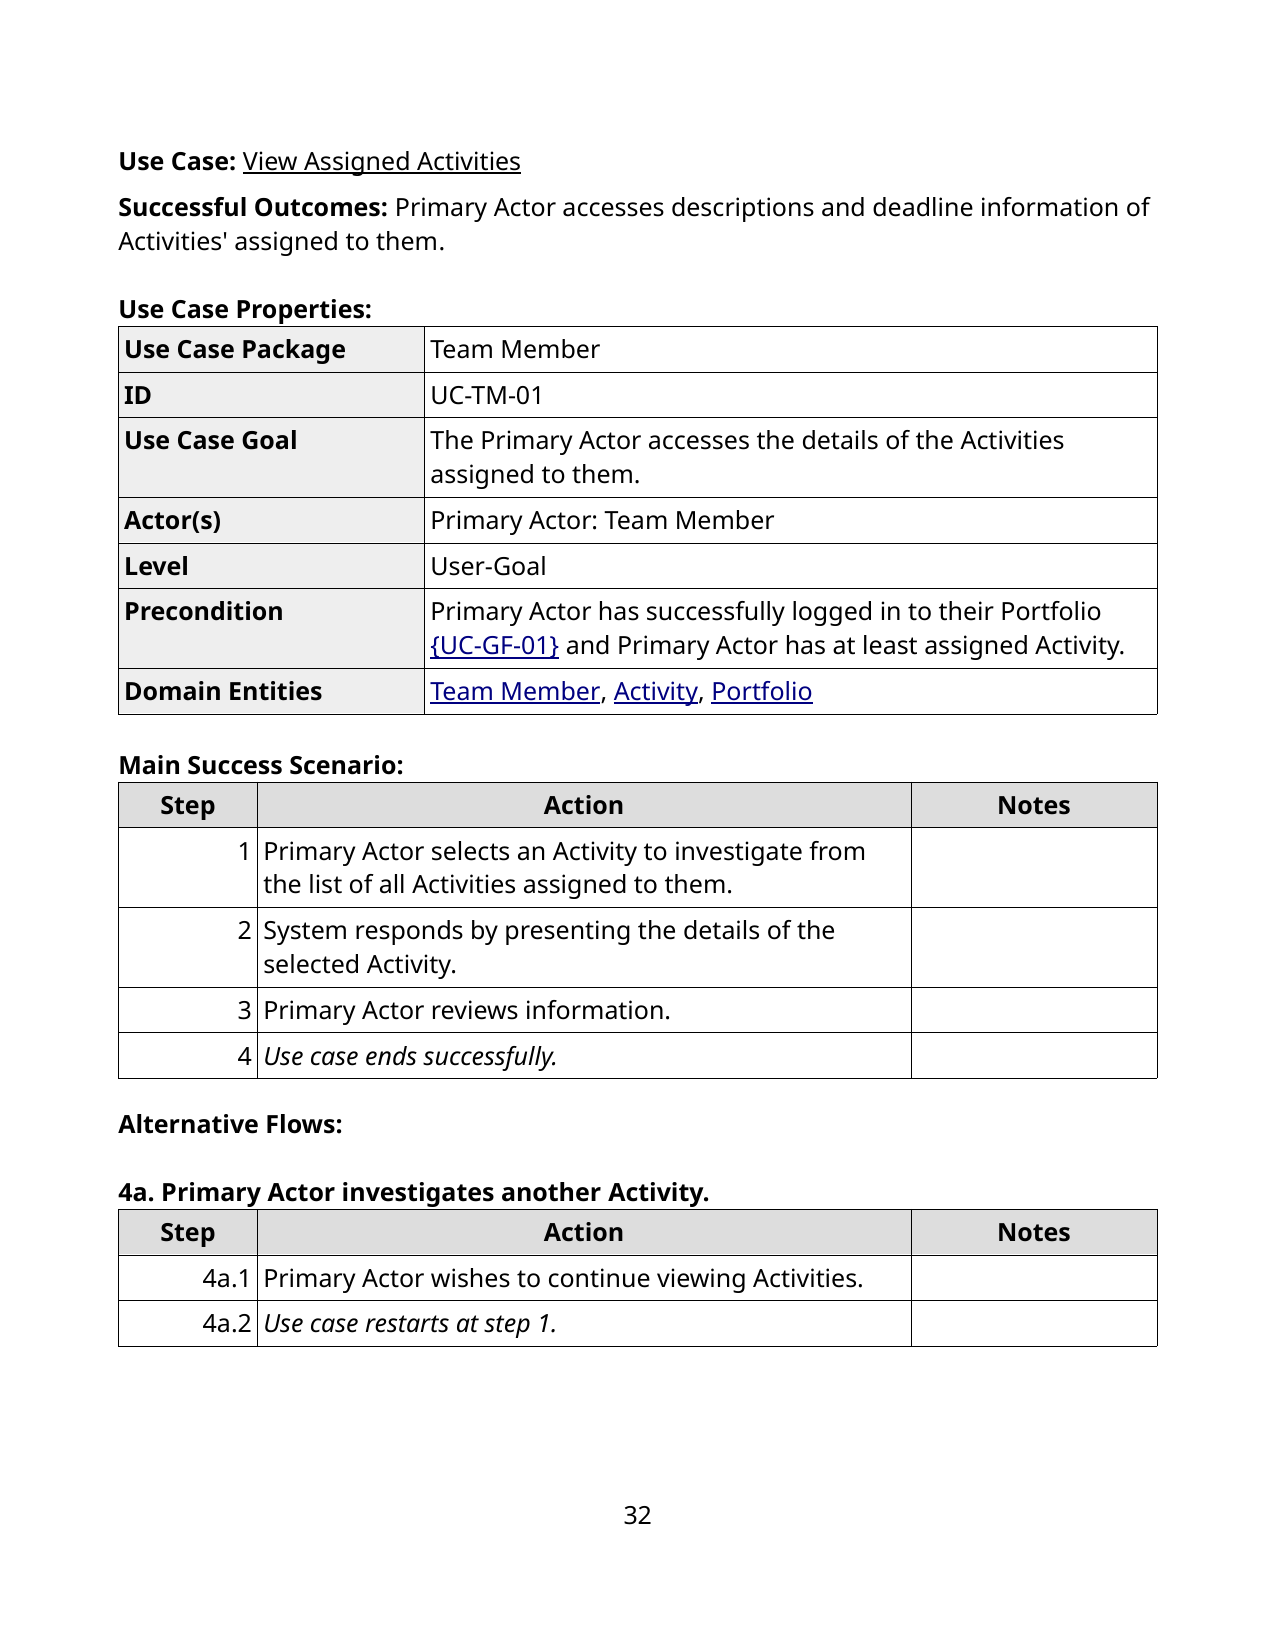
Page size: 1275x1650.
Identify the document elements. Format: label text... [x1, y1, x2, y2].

table_cell Precondition [119, 589, 424, 668]
table_cell Use case restarts at step 1. [258, 1301, 911, 1346]
table_cell System responds by presenting the details of the selected Activity. [258, 908, 911, 987]
table_header Action [258, 783, 911, 827]
text Alternative Flows: [118, 1107, 1157, 1141]
table_cell 4a.2 [119, 1301, 257, 1346]
table_cell [912, 1033, 1157, 1078]
table_header Notes [912, 1210, 1157, 1254]
table_cell Use Case Goal [119, 418, 424, 497]
table_header Action [258, 1210, 911, 1254]
text Use Case Properties: [118, 292, 1157, 326]
table_cell Primary Actor reviews information. [258, 988, 911, 1032]
table_header Team Member [425, 327, 1157, 372]
table_header Notes [912, 783, 1157, 827]
table_cell Primary Actor selects an Activity to investigate from the list of all Activities assigned to them. [258, 828, 911, 907]
table_cell 4a.1 [119, 1256, 257, 1300]
table_cell Actor(s) [119, 498, 424, 542]
table_cell Primary Actor: Team Member [425, 498, 1157, 542]
table_cell 4 [119, 1033, 257, 1078]
table_cell User-Goal [425, 544, 1157, 588]
table_cell Domain Entities [119, 669, 424, 713]
text Successful Outcomes: Primary Actor accesses descriptions and deadline information of Activities' assigned to them. [118, 190, 1157, 258]
table_cell [912, 1301, 1157, 1346]
table_header Use Case Package [119, 327, 424, 372]
text 4a. Primary Actor investigates another Activity. [118, 1175, 1157, 1209]
table_cell [912, 828, 1157, 907]
table_cell Primary Actor wishes to continue viewing Activities. [258, 1256, 911, 1300]
table_cell 2 [119, 908, 257, 987]
table_cell The Primary Actor accesses the details of the Activities assigned to them. [425, 418, 1157, 497]
table_cell Use case ends successfully. [258, 1033, 911, 1078]
table_cell UC-TM-01 [425, 373, 1157, 417]
table_header Step [119, 783, 257, 827]
table_cell 3 [119, 988, 257, 1032]
table_cell [912, 908, 1157, 987]
table_cell Team Member, Activity, Portfolio [425, 669, 1157, 713]
table_cell Level [119, 544, 424, 588]
table_header Step [119, 1210, 257, 1254]
subtitle Use Case: View Assigned Activities [118, 143, 1157, 177]
table_cell [912, 988, 1157, 1032]
table_cell 1 [119, 828, 257, 907]
text Main Success Scenario: [118, 748, 1157, 782]
table_cell Primary Actor has successfully logged in to their Portfolio {UC-GF-01} and Primary Actor has at least assigned Activity. [425, 589, 1157, 668]
table_cell ID [119, 373, 424, 417]
table_cell [912, 1256, 1157, 1300]
